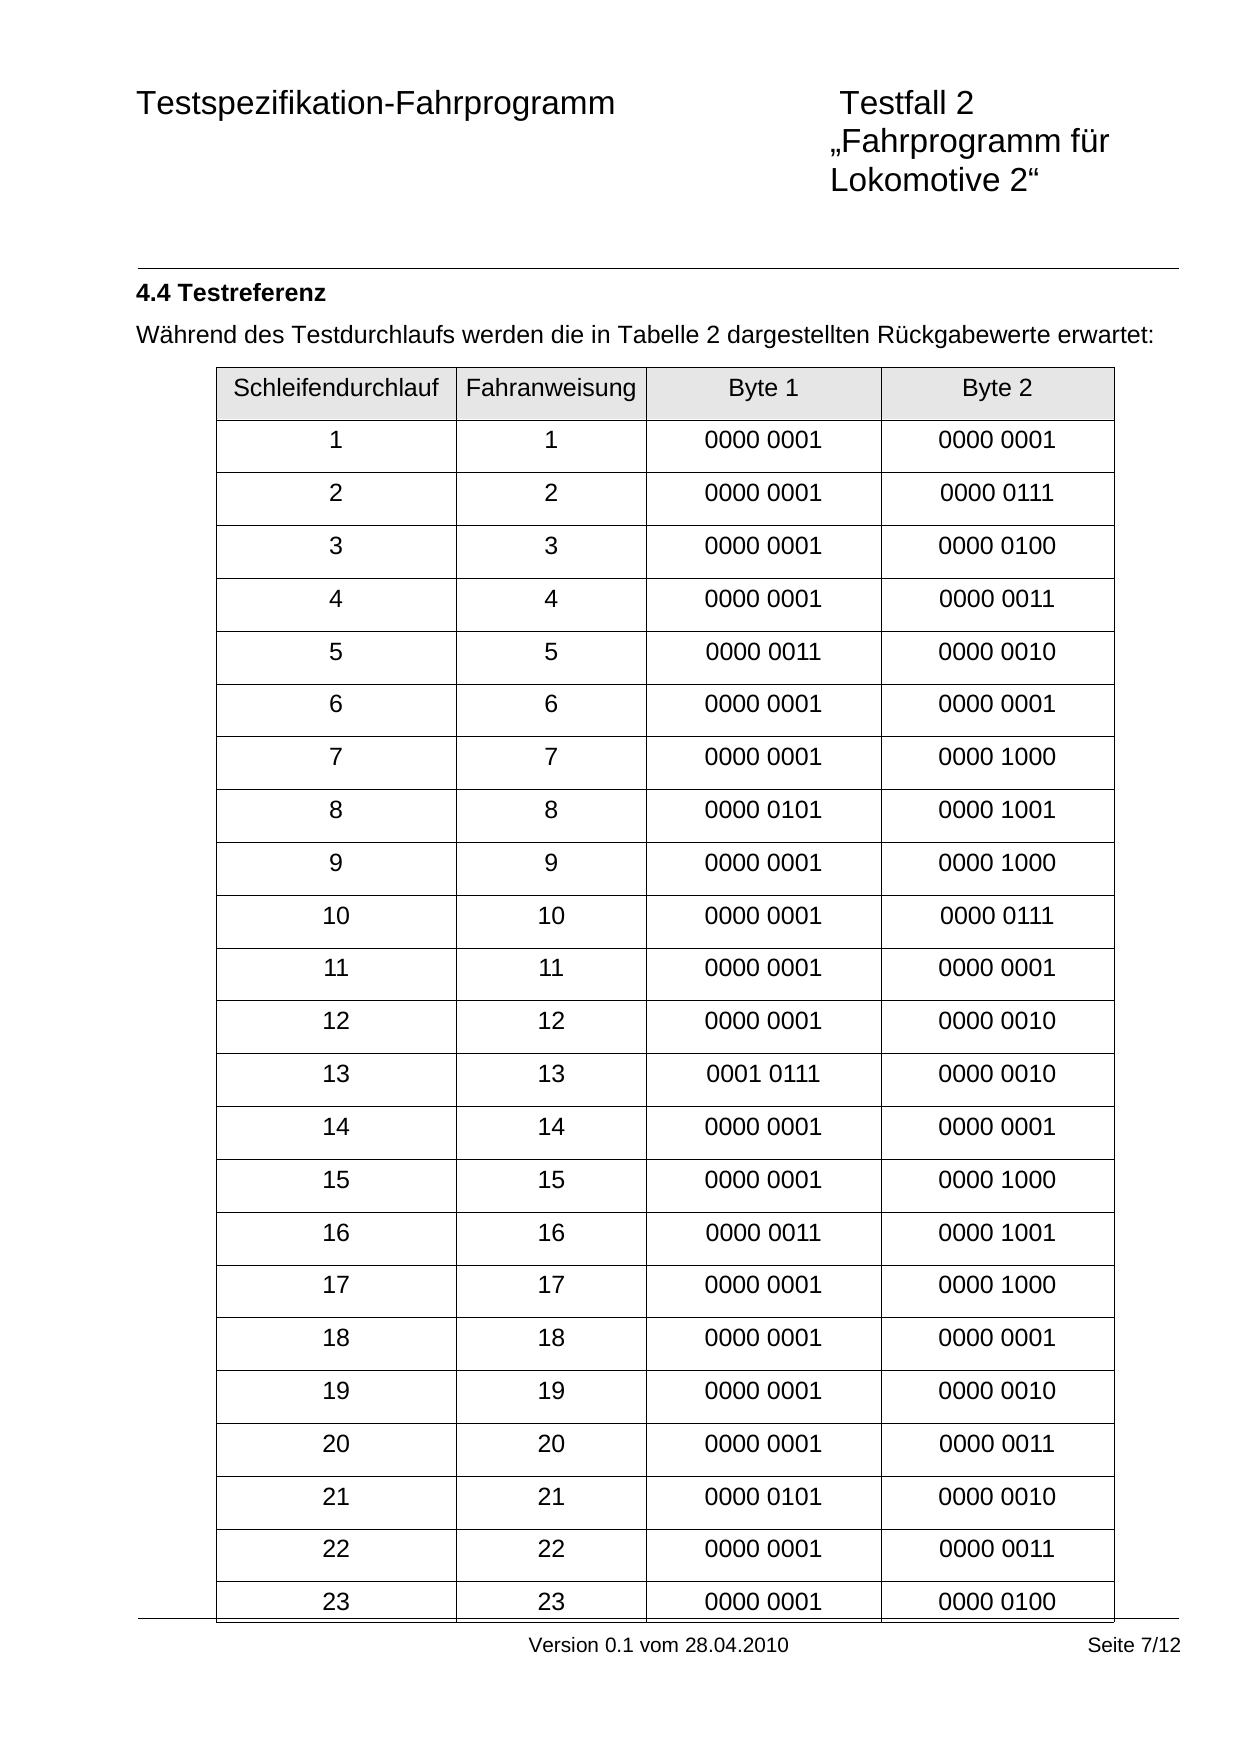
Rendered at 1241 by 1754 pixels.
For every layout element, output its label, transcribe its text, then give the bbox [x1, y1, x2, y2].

table_cell 0000 0001 [647, 473, 881, 525]
table_cell 3 [457, 526, 646, 578]
table_cell 0000 0001 [647, 526, 881, 578]
table_cell 10 [217, 896, 456, 948]
table_cell 0000 0001 [647, 737, 881, 789]
text Während des Testdurchlaufs werden die in Tabelle 2 dargestellten Rückgabewerte erwartet: [136, 319, 1181, 348]
table_cell 1 [457, 421, 646, 472]
table_cell 0000 0001 [882, 949, 1114, 1000]
table_header Schleifendurchlauf [217, 368, 456, 419]
table_cell 9 [217, 843, 456, 895]
table_cell 0000 0001 [647, 421, 881, 472]
table_cell 7 [217, 737, 456, 789]
table_cell 13 [457, 1054, 646, 1106]
table_cell 0000 0001 [882, 1318, 1114, 1370]
table_cell 23 [457, 1582, 646, 1612]
table_cell 18 [217, 1318, 456, 1370]
table_cell 0000 0001 [882, 421, 1114, 472]
table_cell 0000 0011 [882, 579, 1114, 631]
table_cell 0001 0111 [647, 1054, 881, 1106]
table_cell 0000 0011 [647, 1213, 881, 1264]
table_cell 1 [217, 421, 456, 472]
table_cell 0000 0010 [882, 1371, 1114, 1423]
table_cell 0000 1001 [882, 1213, 1114, 1264]
table_cell 14 [457, 1107, 646, 1159]
table_header Byte 2 [882, 368, 1114, 419]
table_cell 0000 0001 [647, 1582, 881, 1612]
table_cell 4 [217, 579, 456, 631]
table_cell 15 [457, 1160, 646, 1212]
table_header Fahranweisung [457, 368, 646, 419]
table_cell 0000 0001 [647, 896, 881, 948]
table_cell 0000 0001 [647, 1001, 881, 1053]
table_cell 0000 0010 [882, 1054, 1114, 1106]
table_header Byte 1 [647, 368, 881, 419]
table_cell 0000 1001 [882, 790, 1114, 842]
table_cell 0000 0101 [647, 1477, 881, 1528]
table_cell 5 [217, 632, 456, 683]
table_cell 0000 0111 [882, 896, 1114, 948]
table_cell 0000 0100 [882, 1582, 1114, 1612]
table_cell 0000 0001 [647, 843, 881, 895]
table_cell 0000 0101 [647, 790, 881, 842]
table_cell 0000 0001 [882, 1107, 1114, 1159]
table_cell 14 [217, 1107, 456, 1159]
table_cell 0000 0111 [882, 473, 1114, 525]
table_cell 0000 0001 [647, 1107, 881, 1159]
table_cell 0000 0001 [647, 1424, 881, 1476]
table_cell 0000 0001 [647, 579, 881, 631]
table_cell 0000 0001 [647, 685, 881, 736]
table_cell 17 [217, 1266, 456, 1317]
table_cell 0000 1000 [882, 1266, 1114, 1317]
table_cell 11 [457, 949, 646, 1000]
table_cell 20 [457, 1424, 646, 1476]
table_cell 0000 0011 [647, 632, 881, 683]
table_cell 8 [217, 790, 456, 842]
table_cell 2 [217, 473, 456, 525]
table_cell 0000 0001 [647, 949, 881, 1000]
table_cell 16 [217, 1213, 456, 1264]
table_cell 5 [457, 632, 646, 683]
table_cell 19 [217, 1371, 456, 1423]
table_cell 0000 0011 [882, 1530, 1114, 1581]
table_cell 9 [457, 843, 646, 895]
table_cell 22 [457, 1530, 646, 1581]
table_cell 0000 0011 [882, 1424, 1114, 1476]
table_cell 23 [217, 1582, 456, 1612]
table_cell 19 [457, 1371, 646, 1423]
table_cell 22 [217, 1530, 456, 1581]
subtitle Testreferenz [136, 289, 1181, 307]
table_cell 0000 0001 [647, 1318, 881, 1370]
table_cell 3 [217, 526, 456, 578]
table_cell 6 [217, 685, 456, 736]
table_cell 12 [457, 1001, 646, 1053]
table_cell 0000 0001 [647, 1266, 881, 1317]
table_cell 7 [457, 737, 646, 789]
table_cell 0000 0001 [647, 1371, 881, 1423]
table_cell 10 [457, 896, 646, 948]
table_cell 0000 1000 [882, 737, 1114, 789]
table_cell 11 [217, 949, 456, 1000]
table_cell 0000 0001 [882, 685, 1114, 736]
table_cell 2 [457, 473, 646, 525]
table_cell 0000 0010 [882, 1001, 1114, 1053]
table_cell 0000 0001 [647, 1530, 881, 1581]
table_cell 4 [457, 579, 646, 631]
table_cell 0000 0001 [647, 1160, 881, 1212]
table_cell 6 [457, 685, 646, 736]
table_cell 18 [457, 1318, 646, 1370]
table_cell 13 [217, 1054, 456, 1106]
table_cell 0000 0010 [882, 1477, 1114, 1528]
table_cell 0000 0010 [882, 632, 1114, 683]
table_cell 15 [217, 1160, 456, 1212]
table_cell 21 [457, 1477, 646, 1528]
table_cell 21 [217, 1477, 456, 1528]
table_cell 0000 1000 [882, 1160, 1114, 1212]
table_cell 0000 0100 [882, 526, 1114, 578]
table_cell 17 [457, 1266, 646, 1317]
table_cell 12 [217, 1001, 456, 1053]
table_cell 0000 1000 [882, 843, 1114, 895]
table_cell 20 [217, 1424, 456, 1476]
table_cell 16 [457, 1213, 646, 1264]
table_cell 8 [457, 790, 646, 842]
